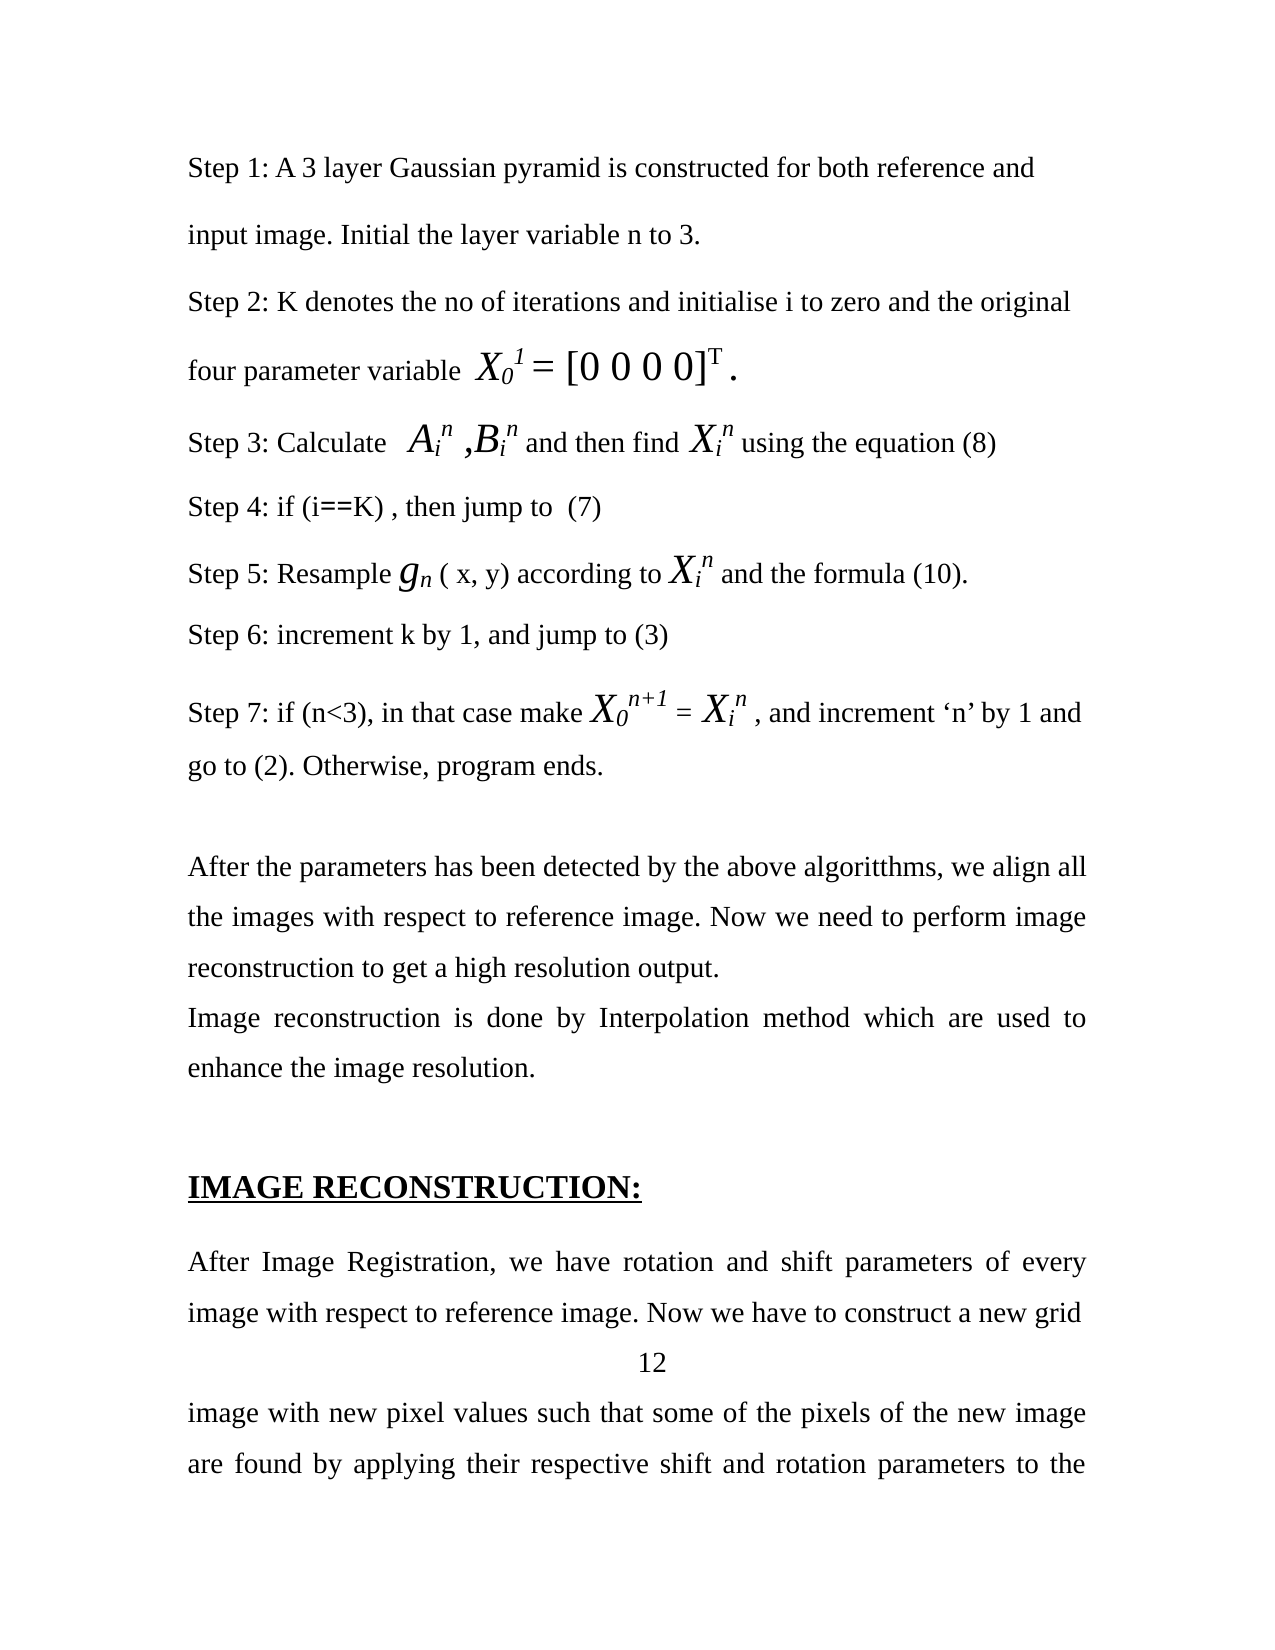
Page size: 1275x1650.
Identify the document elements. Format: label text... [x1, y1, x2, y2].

text Step 1: A 3 layer Gaussian pyramid is constructed for both reference and input image. Initial the layer variable n to 3. [187, 150, 1087, 251]
text Step 2: K denotes the no of iterations and initialise i to zero and the original four parameter variable X01 = [0 0 0 0]T . [187, 284, 1087, 389]
text Step 7: if (n<3), in that case make X0n+1 = Xin , and increment ‘n’ by 1 and go to (2). Otherwise, program ends. [187, 684, 1087, 782]
text Step 5: Resample gn ( x, y) according to Xin and the formula (10). [187, 545, 1087, 593]
text After Image Registration, we have rotation and shift parameters of every image with respect to reference image. Now we have to construct a new grid [187, 1244, 1087, 1328]
text Step 6: increment k by 1, and jump to (3) [187, 617, 1087, 650]
text 12 [187, 1345, 1087, 1379]
text After the parameters has been detected by the above algoritthms, we align all the images with respect to reference image. Now we need to perform image reconstruction to get a high resolution output. [187, 849, 1087, 983]
text Step 3: Calculate Ain ,B­in and then find Xin using the equation (8) [187, 413, 1087, 461]
text Image reconstruction is done by Interpolation method which are used to enhance the image resolution. [187, 1000, 1087, 1084]
text Step 4: if (i==K) , then jump to (7) [187, 485, 1087, 525]
text IMAGE RECONSTRUCTION: [187, 1168, 1087, 1206]
text image with new pixel values such that some of the pixels of the new image are found by applying their respective shift and rotation parameters to the [187, 1395, 1087, 1479]
